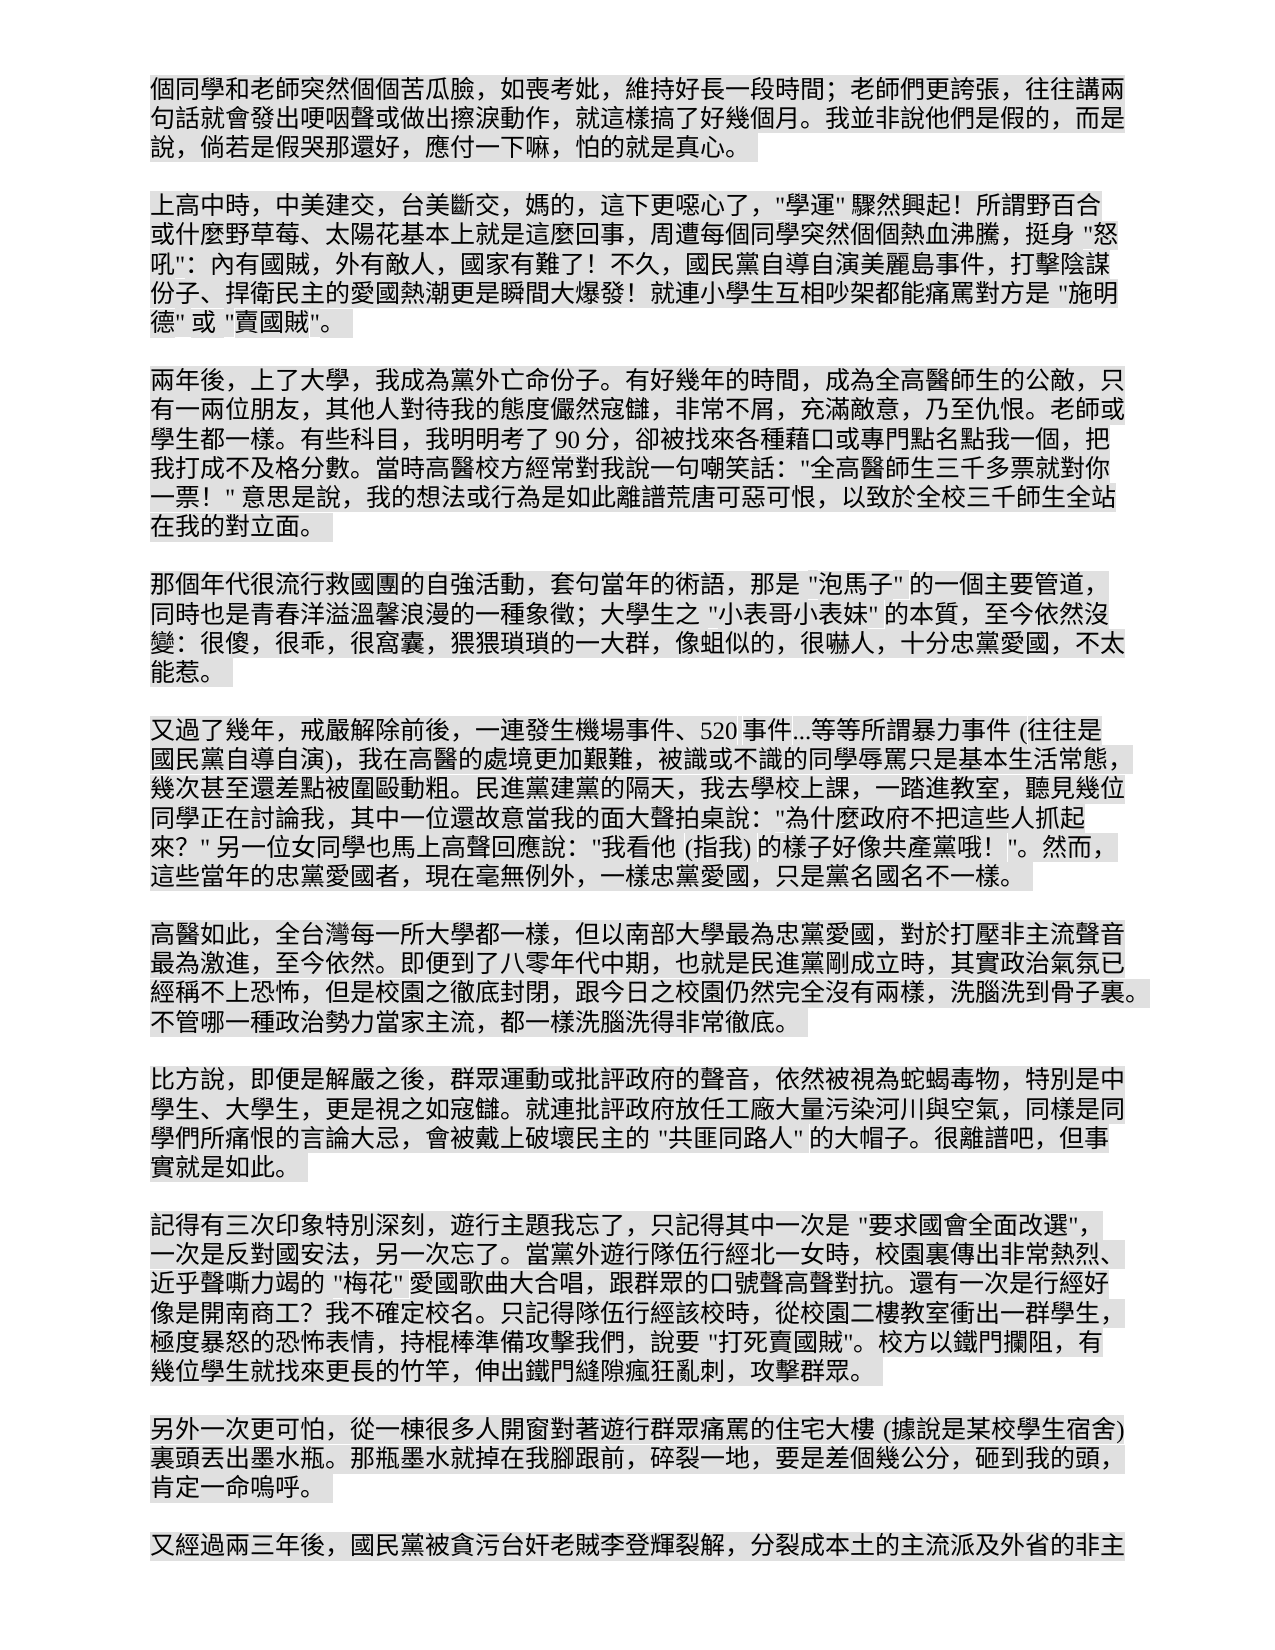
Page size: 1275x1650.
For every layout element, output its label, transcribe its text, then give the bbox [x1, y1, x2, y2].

text 卡韓政變 (39)：究竟是什麼樣的腦子竟然會這麼好騙？ 陳真 2019. 05. 13. 早上在醫院候診室大廳看到電視報導什麼 "高中生吶喊我們不要草包總統"，感覺很可悲。打從我識字開始，我們的所謂教育就是一直不斷在蹧蹋人。小學時，蔣介石過世，周圍每個同學和老師突然個個苦瓜臉，如喪考妣，維持好長一段時間；老師們更誇張，往往講兩句話就會發出哽咽聲或做出擦淚動作，就這樣搞了好幾個月。我並非說他們是假的，而是說，倘若是假哭那還好，應付一下嘛，怕的就是真心。 上高中時，中美建交，台美斷交，媽的，這下更噁心了，"學運" 驟然興起！所謂野百合或什麼野草莓、太陽花基本上就是這麼回事，周遭每個同學突然個個熱血沸騰，挺身 "怒吼"：內有國賊，外有敵人，國家有難了！不久，國民黨自導自演美麗島事件，打擊陰謀份子、捍衛民主的愛國熱潮更是瞬間大爆發！就連小學生互相吵架都能痛罵對方是 "施明德" 或 "賣國賊"。 兩年後，上了大學，我成為黨外亡命份子。有好幾年的時間，成為全高醫師生的公敵，只有一兩位朋友，其他人對待我的態度儼然寇讎，非常不屑，充滿敵意，乃至仇恨。老師或學生都一樣。有些科目，我明明考了90分，卻被找來各種藉口或專門點名點我一個，把我打成不及格分數。當時高醫校方經常對我說一句嘲笑話："全高醫師生三千多票就對你一票！" 意思是說，我的想法或行為是如此離譜荒唐可惡可恨，以致於全校三千師生全站在我的對立面。 那個年代很流行救國團的自強活動，套句當年的術語，那是 "泡馬子" 的一個主要管道，同時也是青春洋溢溫馨浪漫的一種象徵；大學生之 "小表哥小表妹" 的本質，至今依然沒變：很傻，很乖，很窩囊，猥猥瑣瑣的一大群，像蛆似的，很嚇人，十分忠黨愛國，不太能惹。 又過了幾年，戒嚴解除前後，一連發生機場事件、520事件...等等所謂暴力事件 (往往是國民黨自導自演)，我在高醫的處境更加艱難，被識或不識的同學辱罵只是基本生活常態，幾次甚至還差點被圍毆動粗。民進黨建黨的隔天，我去學校上課，一踏進教室，聽見幾位同學正在討論我，其中一位還故意當我的面大聲拍桌說："為什麼政府不把這些人抓起來？" 另一位女同學也馬上高聲回應說："我看他 (指我) 的樣子好像共產黨哦！"。然而，這些當年的忠黨愛國者，現在毫無例外，一樣忠黨愛國，只是黨名國名不一樣。 高醫如此，全台灣每一所大學都一樣，但以南部大學最為忠黨愛國，對於打壓非主流聲音最為激進，至今依然。即便到了八零年代中期，也就是民進黨剛成立時，其實政治氣氛已經稱不上恐怖，但是校園之徹底封閉，跟今日之校園仍然完全沒有兩樣，洗腦洗到骨子裏。不管哪一種政治勢力當家主流，都一樣洗腦洗得非常徹底。 比方說，即便是解嚴之後，群眾運動或批評政府的聲音，依然被視為蛇蝎毒物，特別是中學生、大學生，更是視之如寇讎。就連批評政府放任工廠大量污染河川與空氣，同樣是同學們所痛恨的言論大忌，會被戴上破壞民主的 "共匪同路人" 的大帽子。很離譜吧，但事實就是如此。 記得有三次印象特別深刻，遊行主題我忘了，只記得其中一次是 "要求國會全面改選"，一次是反對國安法，另一次忘了。當黨外遊行隊伍行經北一女時，校園裏傳出非常熱烈、近乎聲嘶力竭的 "梅花" 愛國歌曲大合唱，跟群眾的口號聲高聲對抗。還有一次是行經好像是開南商工？我不確定校名。只記得隊伍行經該校時，從校園二樓教室衝出一群學生，極度暴怒的恐怖表情，持棍棒準備攻擊我們，說要 "打死賣國賊"。校方以鐵門攔阻，有幾位學生就找來更長的竹竿，伸出鐵門縫隙瘋狂亂刺，攻擊群眾。 另外一次更可怕，從一棟很多人開窗對著遊行群眾痛罵的住宅大樓 (據說是某校學生宿舍)裏頭丟出墨水瓶。那瓶墨水就掉在我腳跟前，碎裂一地，要是差個幾公分，砸到我的頭，肯定一命嗚呼。 又經過兩三年後，國民黨被貪污台奸老賊李登輝裂解，分裂成本土的主流派及外省的非主流派。李登輝收編本土黑金勢力，控制媒體，妖魔化非主流，很快地，竟然所有學生幾乎全變成另一種忠黨愛國者，黨名不同，國名也不一樣了，在教官的帶領下，在幾乎所有媒體發瘋似的熱烈吹捧下 (類似太陽花的氛圍)，每個學生都 "奮勇" 跳出來集結，救國救民，痛罵非主流是民主垃圾，是 "咱台灣人" 的公敵，要求 "國會全面改選"。 一樣的政治主張 "國會全面改選"，原先被塑造成野心份子破壞民主的陰謀，誰敢要求國會全面改選，誰就是中共的同路人。很快地， "國會全面改選" 卻變成捍衛民主的愛國主張，誰敢反對國會全面改選，誰就是中共的同路人。 很多事我就不一一講了，講三年也講不完。只能說，台灣的學生真的是腦殘到令人難以想像的地步，面對洗腦，毫無招架之力，幾乎可以說就像是一種機器，比方說錄音機，全然缺乏生命跡象，就算是AI (人工智慧) 也不至於這麼聽話。 如果是天下烏鴉一般黑，如果全世界的學生都是這麼一種腦殘生物，那我也認了，問題是並非如此。就連劍橋牛津那樣一種學風相當保守的權貴大學，學生也依然還是大致獨立於政治洗腦之外，並且具有一定的理想性格，關注世界上各種議題之正義本質，對於是非善惡的判斷，根本不是媒體或政客所能操弄或洗腦。 但是，台灣卻完全是另一種極端，完全受主流媒體與主流政治勢力的洗腦，校園徹徹底底的封閉，令人窒息；講到台灣教育，我真的連殺人之心都有了，身在其中，非常痛苦，就像窒息一樣；從國中到大學，只要有機會逃課我就逃，因為太痛苦、太腦殘了。透過主流勢力的操控，你幾乎可以讓每個大學生或中小學生說出你想要他們說出的任何一句話，哪怕那些話或那些想法多麼荒唐離譜可笑。 比方說我今天看到的電視新聞，蔡啥小總統跟某個周刊合作，參加一場五、六百名高中生的雙向座談，甚至還有什麼行動劇。除了高喊什麼 "我們不要草包總統" 辱罵韓國瑜之外 (我和學姐原本都以為是在罵蔡英文)，還大喊「不希望有假民主政府」，痛罵國民黨當家的台中市政府。報導說，蔡啥小總統聽了笑呵呵，頻頻點頭稱讚學生具有獨立思考的能力，在講評時還呼籲學生們「大家一起來保護台灣的主權獨立」。很可笑吧。 這個座談會，還設有什麼 "學生議長"，發言說：「最近前台中市長林佳龍任內創立的台中市青年事務審議會，在盧秀燕擔任市長後，無預警地廢掉了，無視青年的權力，一場政黨輪替一場空，讓我們權力成為犧牲品，...不希望有假民主政府，也不要有草包總統。」引起大家的一陣歡呼。 這還沒完哦，學生們還演出話劇，一樣是羞辱韓國瑜，台詞說道：「我剛從中國的大學畢業，不了解台灣，但我會努力讓大家發大財哦。」，然後又再強調他們不要有假民主，也不要草包總統。同時還高喊支持什麼李明哲無罪，高喊說選舉如果選錯人，我們大家就會統統 "住進 (中國的) 集中營" 等等。還有的學生報告主題是有關 "假新聞"。你用肚臍想也知道這些腦殘生物會講些什麼，一定是什麼 "積極防範中國的假新聞滲透台灣"，"呼籲大家要守衛台灣民主，捍衛台灣價值"。 我從未見過對岸有什麼假新聞滲透台灣，但是，台灣綠媒及人渣黨講的話，卻幾乎沒有一句是事實，每天就是造謠抹黑栽贓扭曲。不用多，你只要舉出一個反例，舉出一句實話，我就認輸。 對岸的朋友們，能不能想像住在這樣一個密不通風的小島上，是一種什麼樣的感受？很多腦子進水的人一定會說大陸封鎖得更嚴重。問題是，重點並不在於封鎖或洗腦本身，畢竟幾乎所有社會都是在搞洗腦。重點不在洗腦本身，而是在於究竟是什麼樣的腦，究竟進了多少水，怎麼會這麼容易清洗？洗得如此徹底且真情流露。如果大家是假裝的，那我反倒覺得問題不大。 大陸人懂得怎麼看待官腔官調的真實性，但台灣人不是，台灣人是真心的，腦子洗得很成功。特別是年輕一代，人云亦云的從眾性格非常強，好像完全沒法用自己的眼光看世界，主流要他從嘴裏吐出什麼話，他就會吐出什麼話，分毫不差，一字不漏。天底下，古往今來，大概找不出比人渣黨更會洗腦、更會選舉、更會政治操弄、更會抹黑造謠的黨，它可以把醜事鳥事講成英雄美事，把好人說成惡棍，把聰明者說成草包腦殘，把清廉者說成貪污犯，把貪污犯說成台灣人的民族救星。 我並不是要把箭頭指向騙子，畢竟哪個社會沒有騙子。可怕的不是騙子的存在，而是究竟是什麼樣的腦子竟然會這麼好騙？在高談所謂民主選舉之前，恐怕得先談談腦殘的素質問題。 [150, 75, 1125, 1561]
